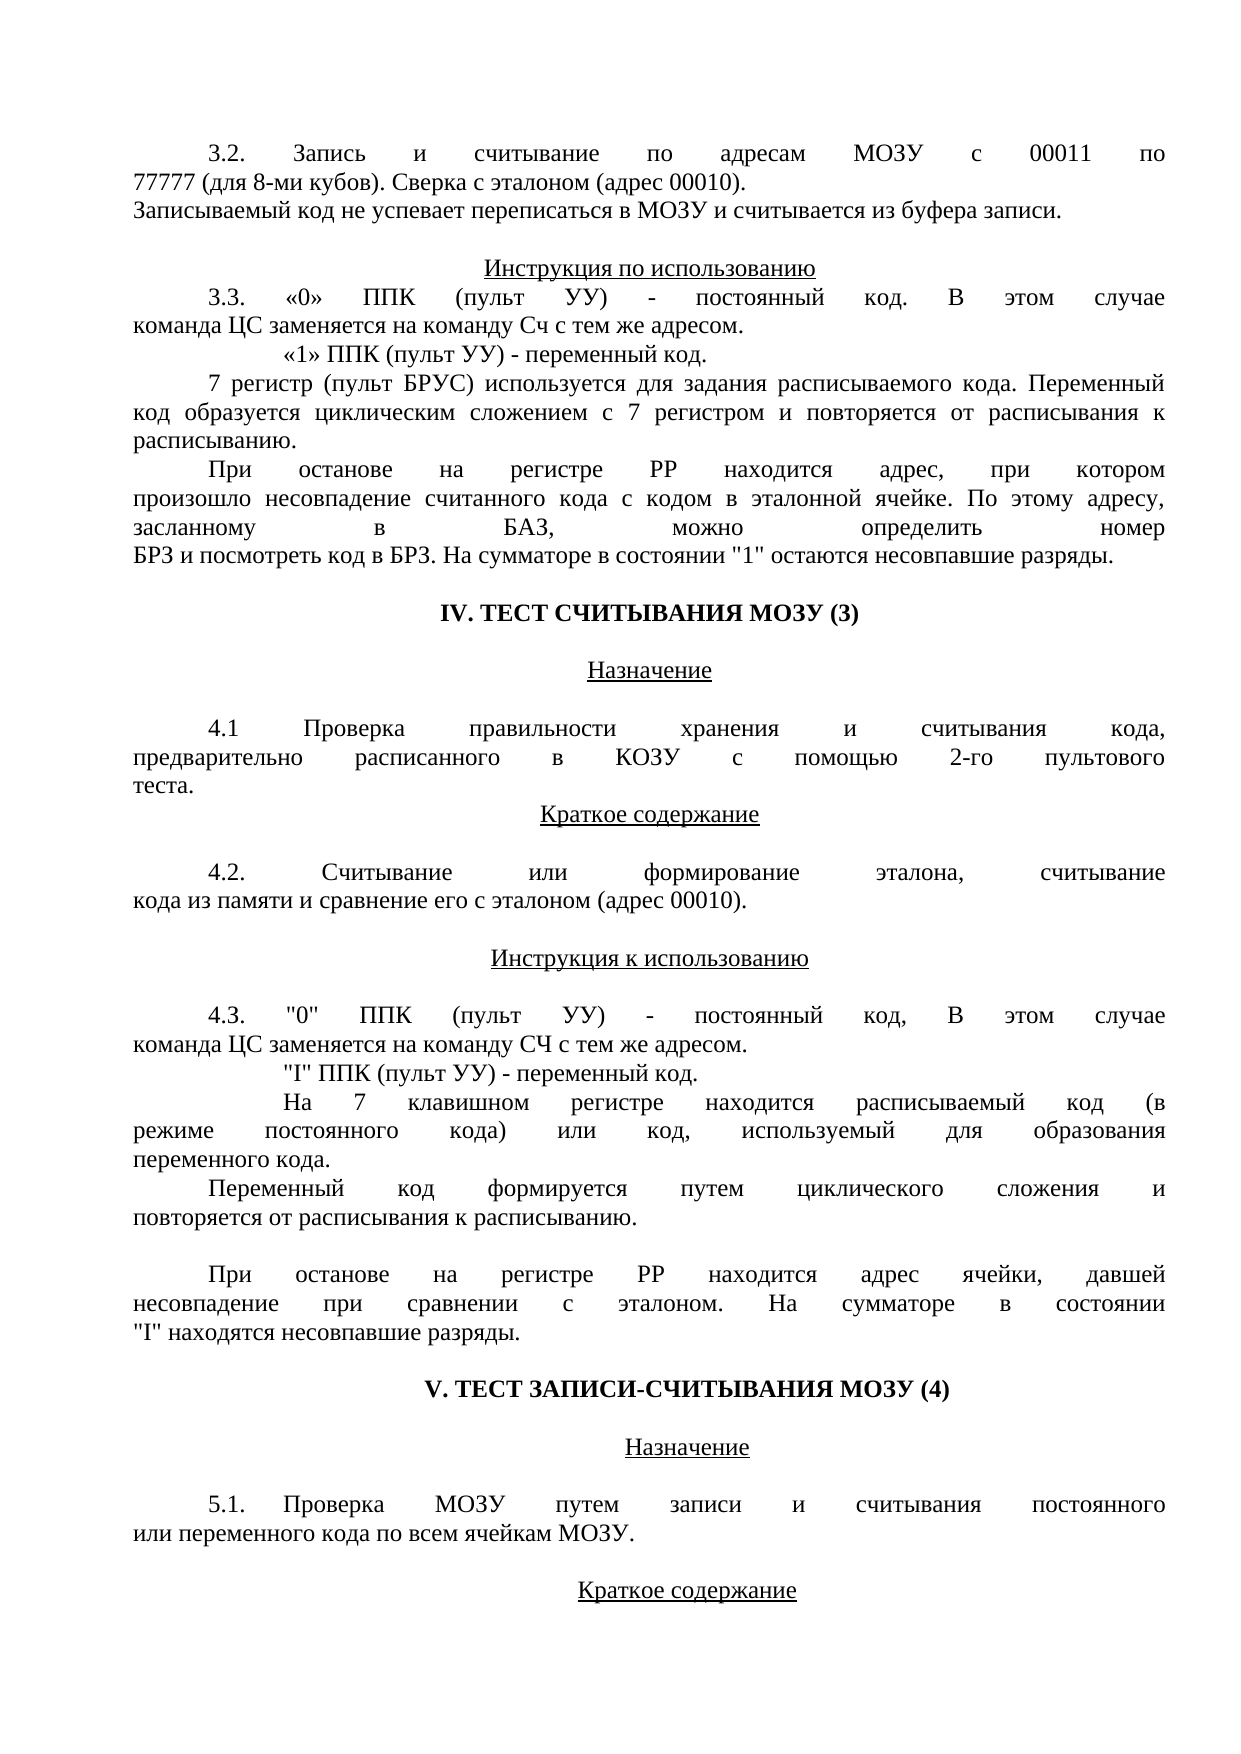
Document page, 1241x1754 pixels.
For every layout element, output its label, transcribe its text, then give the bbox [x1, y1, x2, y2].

text При останове на регистре РР находится адрес ячейки, давшей несовпадение при сравнении с эталоном. На сумматоре в состоянии "I" находятся несовпавшие разряды. [133, 1259, 1166, 1345]
text 4.З. "0" ППК (пульт УУ) - постоянный код, В этом случае команда ЦС заменяется на команду СЧ с тем же адресом. [133, 1000, 1166, 1058]
text "I" ППК (пульт УУ) - переменный код. [208, 1058, 1166, 1087]
text Краткое содержание [133, 1575, 1166, 1604]
text Назначение [133, 655, 1166, 684]
text Назначение [133, 1432, 1166, 1460]
text 3.2. Запись и считывание по адресам МОЗУ с 00011 по 77777 (для 8-ми кубов). Сверка с эталоном (адрес 00010). [133, 138, 1166, 195]
text IV. ТЕСТ СЧИТЫВАНИЯ МОЗУ (3) [133, 569, 1166, 627]
text При останове на регистре РР находится адрес, при котором произошло несовпадение считанного кода с кодом в эталонной ячейке. По этому адресу, засланному в БАЗ, можно определить номер БРЗ и посмотреть код в БРЗ. На сумматоре в состоянии "1" остаются несовпавшие разряды. [133, 454, 1166, 569]
text Инструкция к использованию [133, 943, 1166, 972]
text 3.3. «0» ППК (пульт УУ) - постоянный код. В этом случае команда ЦС заменяется на команду Сч с тем же адресом. [133, 282, 1166, 339]
text 4.1 Проверка правильности хранения и считывания кода, предварительно расписанного в КОЗУ с помощью 2-го пультового теста. [133, 713, 1166, 799]
text Инструкция по использованию [133, 253, 1166, 282]
text V. ТЕСТ ЗАПИСИ-СЧИТЫВАНИЯ МОЗУ (4) [133, 1374, 1166, 1432]
text «1» ППК (пульт УУ) - переменный код. [208, 339, 1166, 368]
text 5.1. Проверка МОЗУ путем записи и считывания постоянного или переменного кода по всем ячейкам МОЗУ. [133, 1489, 1166, 1547]
text На 7 клавишном регистре находится расписываемый код (в режиме постоянного кода) или код, используемый для образования переменного кода. [133, 1087, 1166, 1173]
text Краткое содержание [133, 799, 1166, 828]
text Переменный код формируется путем циклического сложения и повторяется от расписывания к расписыванию. [133, 1173, 1166, 1230]
text Записываемый код не успевает переписаться в МОЗУ и считывается из буфера записи. [133, 195, 1166, 224]
text 7 регистр (пульт БРУС) используется для задания расписываемого кода. Переменный код образуется циклическим сложением с 7 регистром и повторяется от расписывания к расписыванию. [133, 368, 1166, 454]
text 4.2. Считывание или формирование эталона, считывание кода из памяти и сравнение его с эталоном (адрес 00010). [133, 857, 1166, 914]
